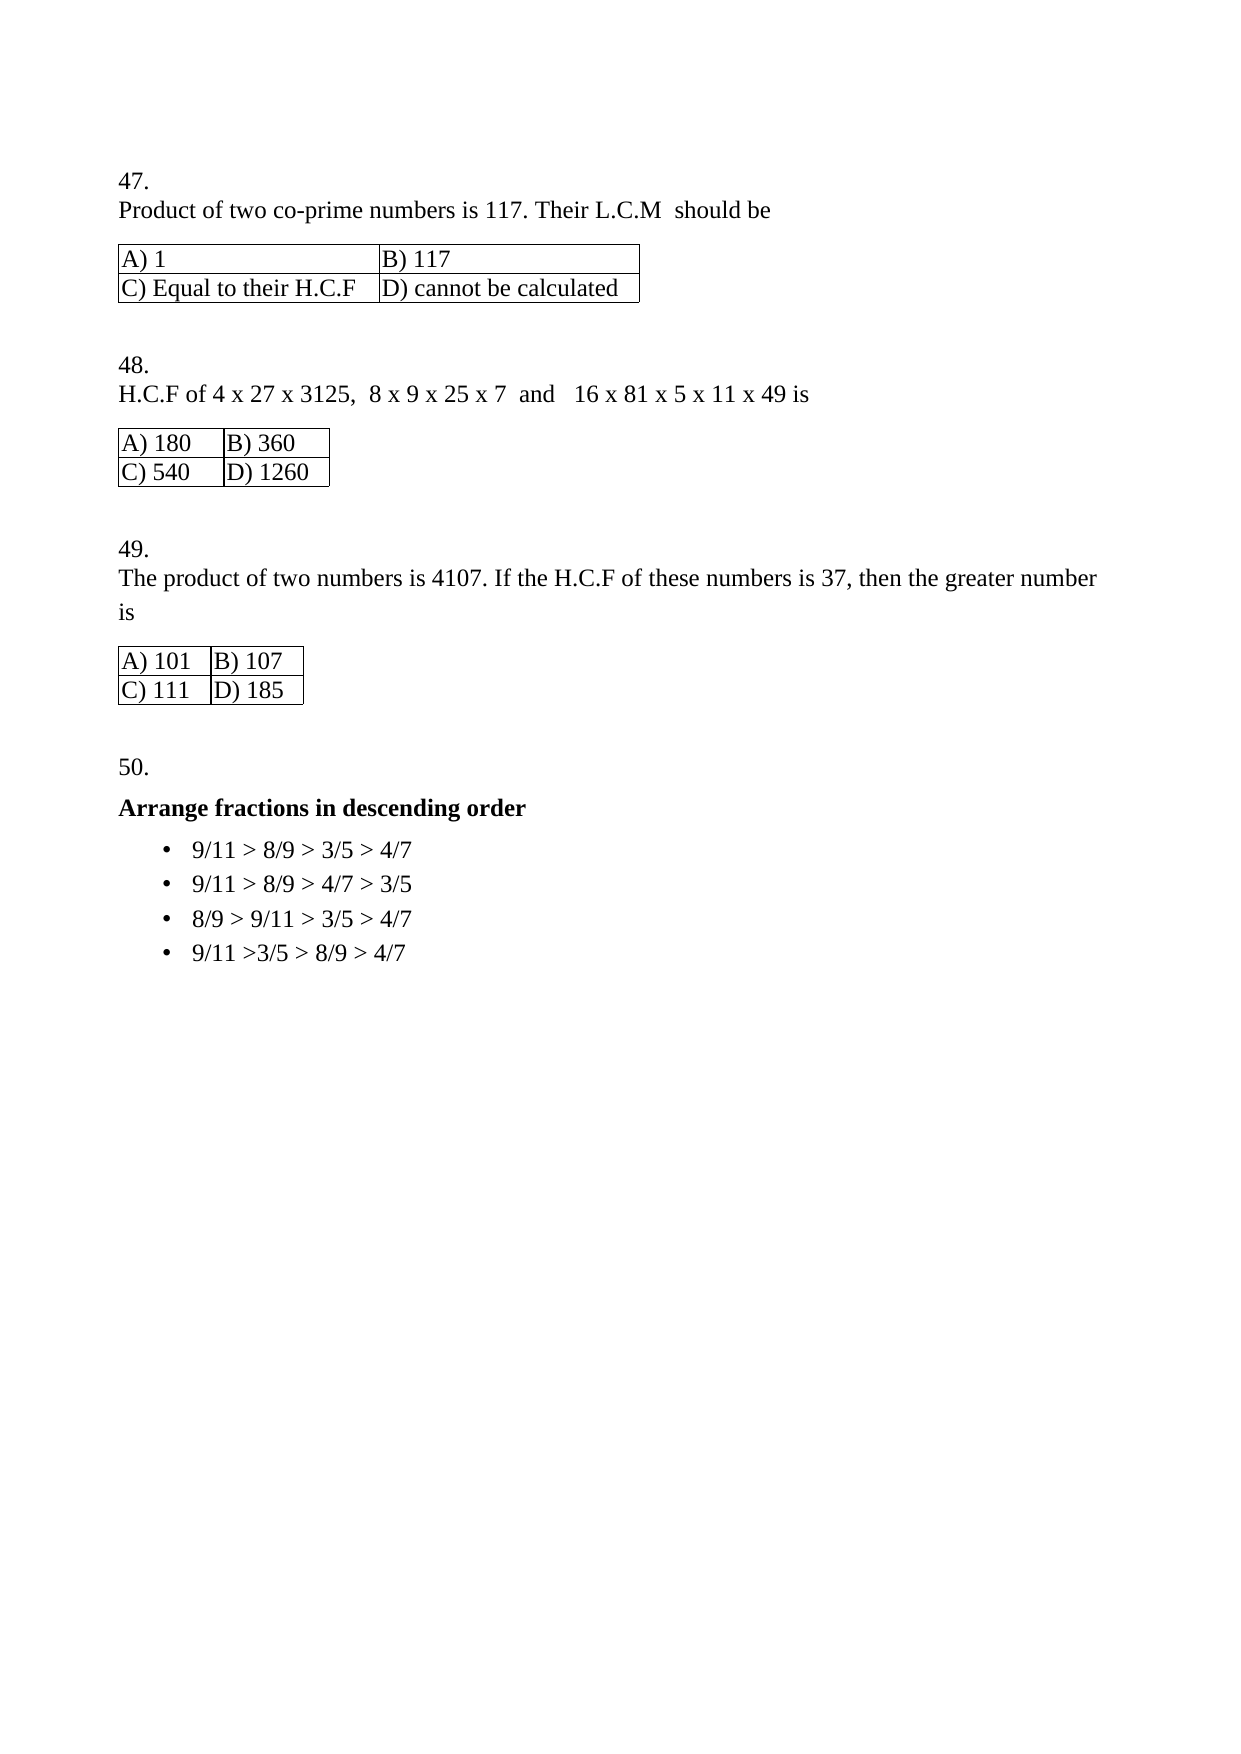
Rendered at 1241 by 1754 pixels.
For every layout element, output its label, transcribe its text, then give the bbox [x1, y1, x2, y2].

text 49. [118, 534, 1122, 563]
table_cell D) 185 [212, 676, 303, 704]
list 8/9 > 9/11 > 3/5 > 4/7 [162, 904, 1122, 932]
table_cell C) Equal to their H.C.F [119, 274, 379, 302]
text H.C.F of 4 x 27 x 3125, 8 x 9 x 25 x 7 and 16 x 81 x 5 x 11 x 49 is [118, 379, 1122, 408]
text Product of two co-prime numbers is 117. Their L.C.M should be [118, 195, 1122, 224]
table_header A) 1 [119, 245, 379, 273]
list 9/11 > 8/9 > 3/5 > 4/7 [162, 835, 1122, 863]
text The product of two numbers is 4107. If the H.C.F of these numbers is 37, then the greater number is [118, 563, 1122, 626]
text 50. [118, 752, 1122, 781]
text 48. [118, 350, 1122, 379]
list 9/11 > 8/9 > 4/7 > 3/5 [162, 869, 1122, 898]
text 47. [118, 166, 1122, 195]
table_header A) 180 [119, 429, 223, 457]
text Arrange fractions in descending order [118, 793, 1122, 822]
table_header B) 117 [380, 245, 639, 273]
table_cell D) cannot be calculated [380, 274, 639, 302]
list 9/11 >3/5 > 8/9 > 4/7 [162, 938, 1122, 967]
table_header B) 360 [225, 429, 329, 457]
table_cell C) 111 [119, 676, 210, 704]
table_cell D) 1260 [225, 458, 329, 486]
table_cell C) 540 [119, 458, 223, 486]
table_header B) 107 [212, 647, 303, 675]
table_header A) 101 [119, 647, 210, 675]
